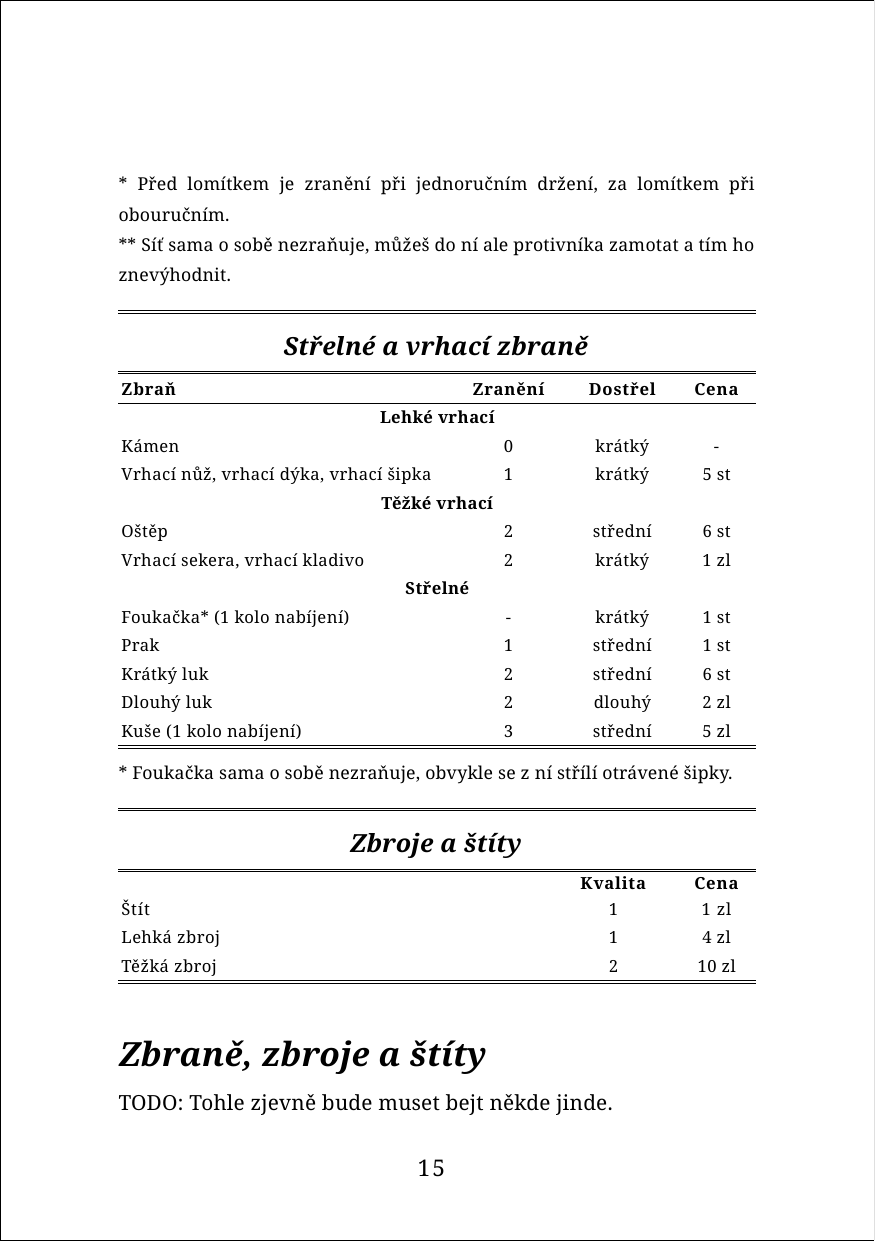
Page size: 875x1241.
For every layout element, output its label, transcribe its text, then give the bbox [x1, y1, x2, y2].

table_cell Oštěp [118, 517, 449, 546]
table_cell Zranění [449, 374, 567, 403]
table_cell 1 zl [677, 546, 756, 574]
table_cell střední [568, 660, 677, 688]
table_cell 1 st [677, 631, 756, 660]
table_cell Kámen [118, 431, 449, 460]
table_cell Dlouhý luk [118, 688, 449, 717]
text * Před lomítkem je zranění při jednoručním držení, za lomítkem při obouručním. [118, 172, 756, 226]
table_cell [118, 872, 549, 895]
table_cell krátký [568, 431, 677, 460]
table_cell Lehké vrhací [118, 404, 756, 431]
text TODO: Tohle zjevně bude muset bejt někde jinde. [118, 1088, 756, 1116]
text * Foukačka sama o sobě nezraňuje, obvykle se z ní střílí otrávené šipky. [118, 760, 756, 784]
table_cell Střelné [118, 574, 756, 603]
table_cell 1 [449, 460, 567, 488]
table_cell Štít [118, 895, 549, 923]
table_cell dlouhý [568, 688, 677, 717]
table_cell střední [568, 717, 677, 745]
text ** Síť sama o sobě nezraňuje, můžeš do ní ale protivníka zamotat a tím ho znevýhodnit. [118, 232, 756, 287]
table_cell Cena [677, 872, 756, 895]
table_cell Kuše (1 kolo nabíjení) [118, 717, 449, 745]
table_cell 10 zl [677, 952, 756, 980]
table_cell střední [568, 517, 677, 546]
table_cell 2 [449, 688, 567, 717]
table_cell 4 zl [677, 923, 756, 952]
table_cell - [449, 603, 567, 631]
table_cell Foukačka* (1 kolo nabíjení) [118, 603, 449, 631]
table_cell Zbraň [118, 374, 449, 403]
table_cell 6 st [677, 517, 756, 546]
table_cell 1 st [677, 603, 756, 631]
table_cell krátký [568, 546, 677, 574]
table_cell - [677, 431, 756, 460]
table_cell Krátký luk [118, 660, 449, 688]
table_cell Dostřel [568, 374, 677, 403]
table_cell střední [568, 631, 677, 660]
table_cell 6 st [677, 660, 756, 688]
table_cell Těžké vrhací [118, 489, 756, 517]
table_cell 5 st [677, 460, 756, 488]
table_cell 1 [449, 631, 567, 660]
table_cell 1 [550, 895, 677, 923]
table_cell Vrhací sekera, vrhací kladivo [118, 546, 449, 574]
table_cell 2 [449, 546, 567, 574]
table_cell Kvalita [550, 872, 677, 895]
table_cell 2 [550, 952, 677, 980]
table_cell Vrhací nůž, vrhací dýka, vrhací šipka [118, 460, 449, 488]
table_cell Lehká zbroj [118, 923, 549, 952]
table_cell 1 [550, 923, 677, 952]
table_cell 2 [449, 660, 567, 688]
table_cell 0 [449, 431, 567, 460]
table_cell Těžká zbroj [118, 952, 549, 980]
table_cell krátký [568, 603, 677, 631]
subtitle Zbraně, zbroje a štíty [118, 1031, 756, 1076]
table_cell 2 [449, 517, 567, 546]
table_cell Prak [118, 631, 449, 660]
table_cell 5 zl [677, 717, 756, 745]
table_header Střelné a vrhací zbraně [118, 314, 756, 371]
table_cell 3 [449, 717, 567, 745]
table_cell krátký [568, 460, 677, 488]
table_cell 1 zl [677, 895, 756, 923]
table_header Zbroje a štíty [118, 811, 756, 869]
table_cell Cena [677, 374, 756, 403]
table_cell 2 zl [677, 688, 756, 717]
